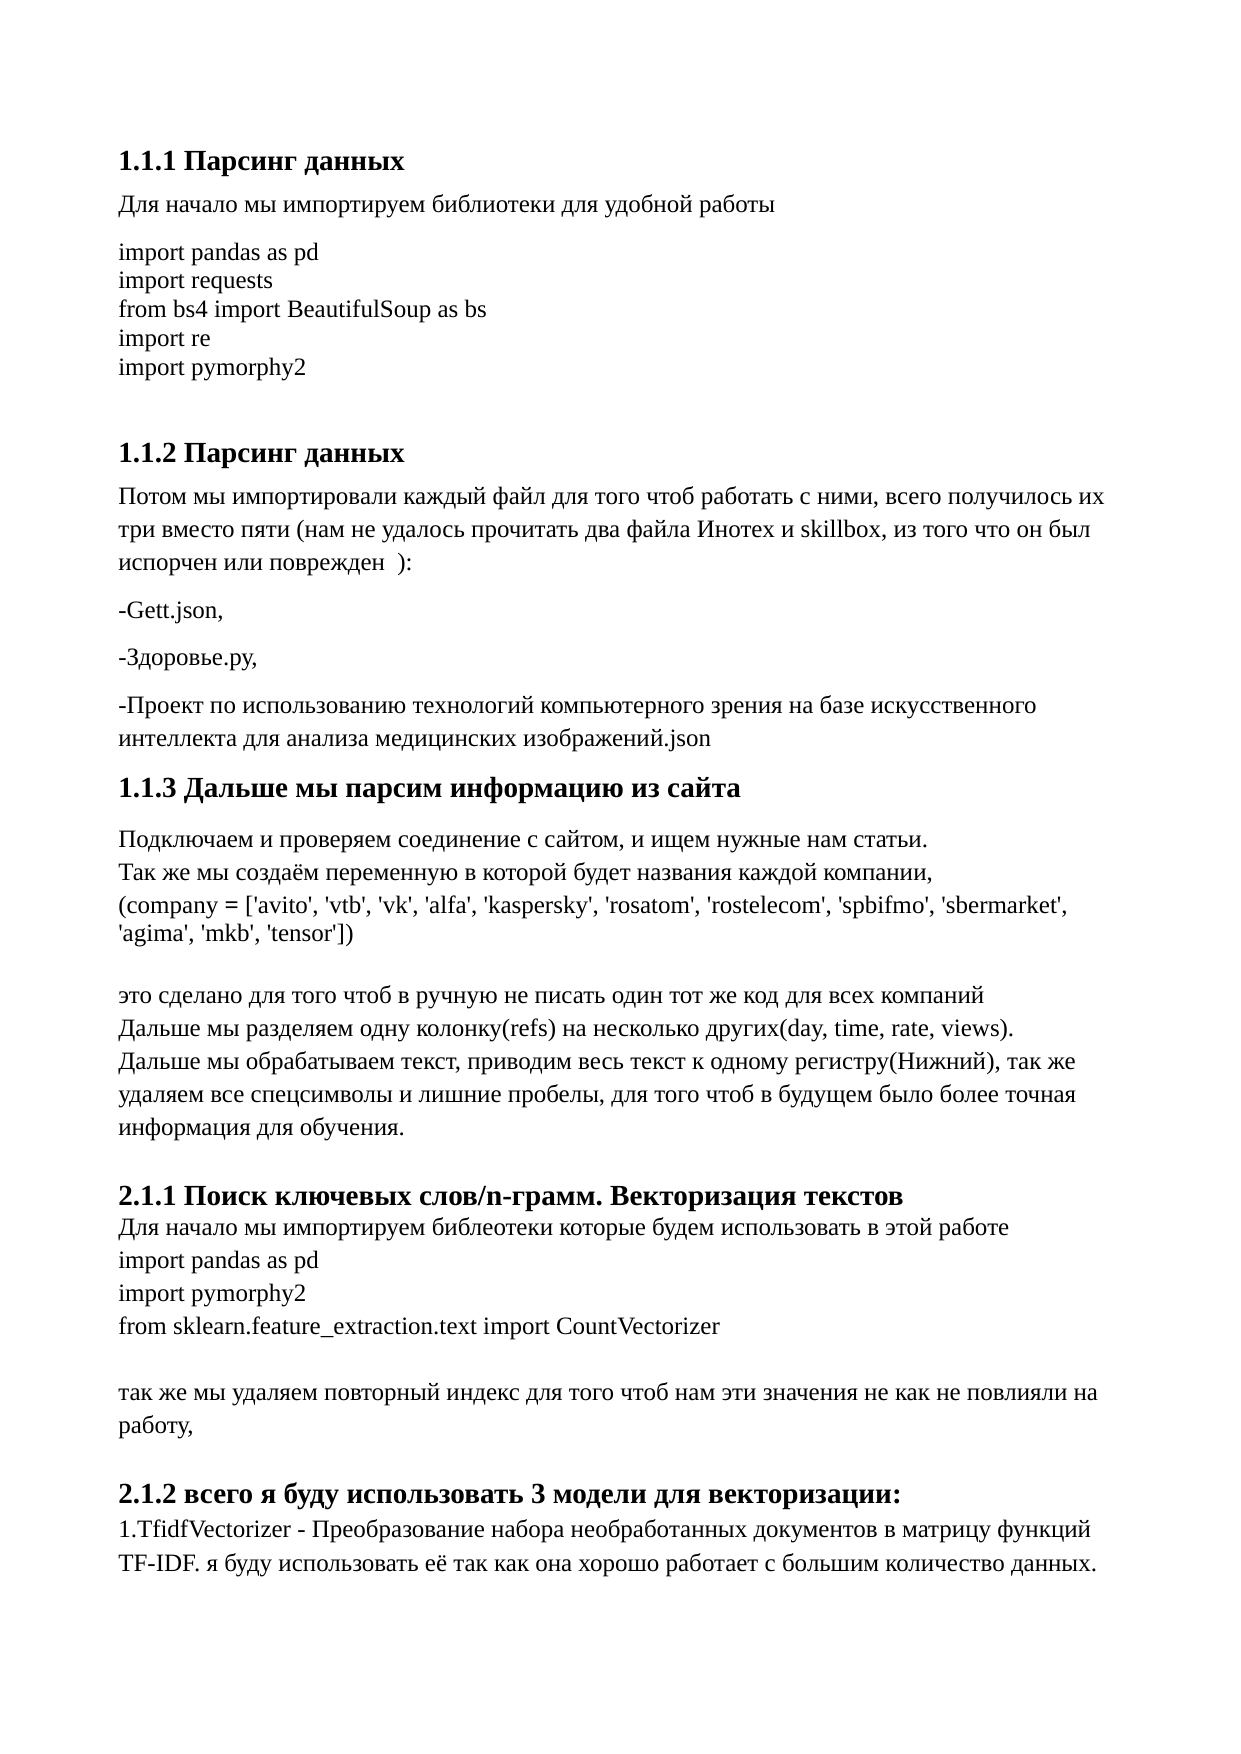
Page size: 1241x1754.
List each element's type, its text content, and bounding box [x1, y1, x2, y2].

subtitle 1.1.1 Парсинг данных [118, 143, 1122, 177]
subtitle 1.1.2 Парсинг данных [118, 435, 1122, 468]
text 1.TfidfVectorizer - Преобразование набора необработанных документов в матрицу функций TF-IDF. я буду использовать её так как она хорошо работает с большим количество данных. [118, 1514, 1122, 1576]
text Для начало мы импортируем библиотеки для удобной работы [118, 189, 1122, 218]
subtitle 2.1.1 Поиск ключевых слов/n-грамм. Векторизация текстов [118, 1178, 1122, 1212]
text Дальше мы разделяем одну колонку(refs) на несколько других(day, timе, rate, views). [118, 1013, 1122, 1042]
text 1.1.3 Дальше мы парсим информацию из сайта [118, 771, 1122, 804]
text import pandas as pd [118, 237, 1122, 266]
text это сделано для того чтоб в ручную не писать один тот же код для всех компаний [118, 980, 1122, 1009]
text так же мы удаляем повторный индекс для того чтоб нам эти значения не как не повлияли на работу, [118, 1377, 1122, 1439]
text (company = ['avito', 'vtb', 'vk', 'alfa', 'kaspersky', 'rosatom', 'rostelecom', 'spbifmo', 'sbermarket', 'agima', 'mkb', 'tensor']) [118, 890, 1122, 947]
text Потом мы импортировали каждый файл для того чтоб работать с ними, всего получилось их три вместо пяти (нам не удалось прочитать два файла Инотех и skillbox, из того что он был испорчен или поврежден ): [118, 481, 1122, 576]
text from sklearn.feature_extraction.text import CountVectorizer [118, 1311, 1122, 1340]
text Для начало мы импортируем библеотеки которые будем использовать в этой работе [118, 1212, 1122, 1241]
text -Gett.json, [118, 595, 1122, 623]
text -Здоровье.ру, [118, 642, 1122, 671]
text -Проект по использованию технологий компьютерного зрения на базе искусственного интеллекта для анализа медицинских изображений.json [118, 690, 1122, 752]
text Так же мы создаём переменную в которой будет названия каждой компании, [118, 857, 1122, 885]
text Дальше мы обрабатываем текст, приводим весь текст к одному регистру(Нижний), так же удаляем все спецсимволы и лишние пробелы, для того чтоб в будущем было более точная информация для обучения. [118, 1046, 1122, 1141]
text import pymorphy2 [118, 1278, 1122, 1307]
text from bs4 import BeautifulSoup as bs [118, 294, 1122, 323]
text import requests [118, 266, 1122, 294]
text 2.1.2 всего я буду использовать 3 модели для векторизации: [118, 1476, 1122, 1509]
text import pandas as pd [118, 1245, 1122, 1274]
text import pymorphy2 [118, 352, 1122, 381]
text import re [118, 323, 1122, 352]
text Подключаем и проверяем соединение с сайтом, и ищем нужные нам статьи. [118, 824, 1122, 852]
